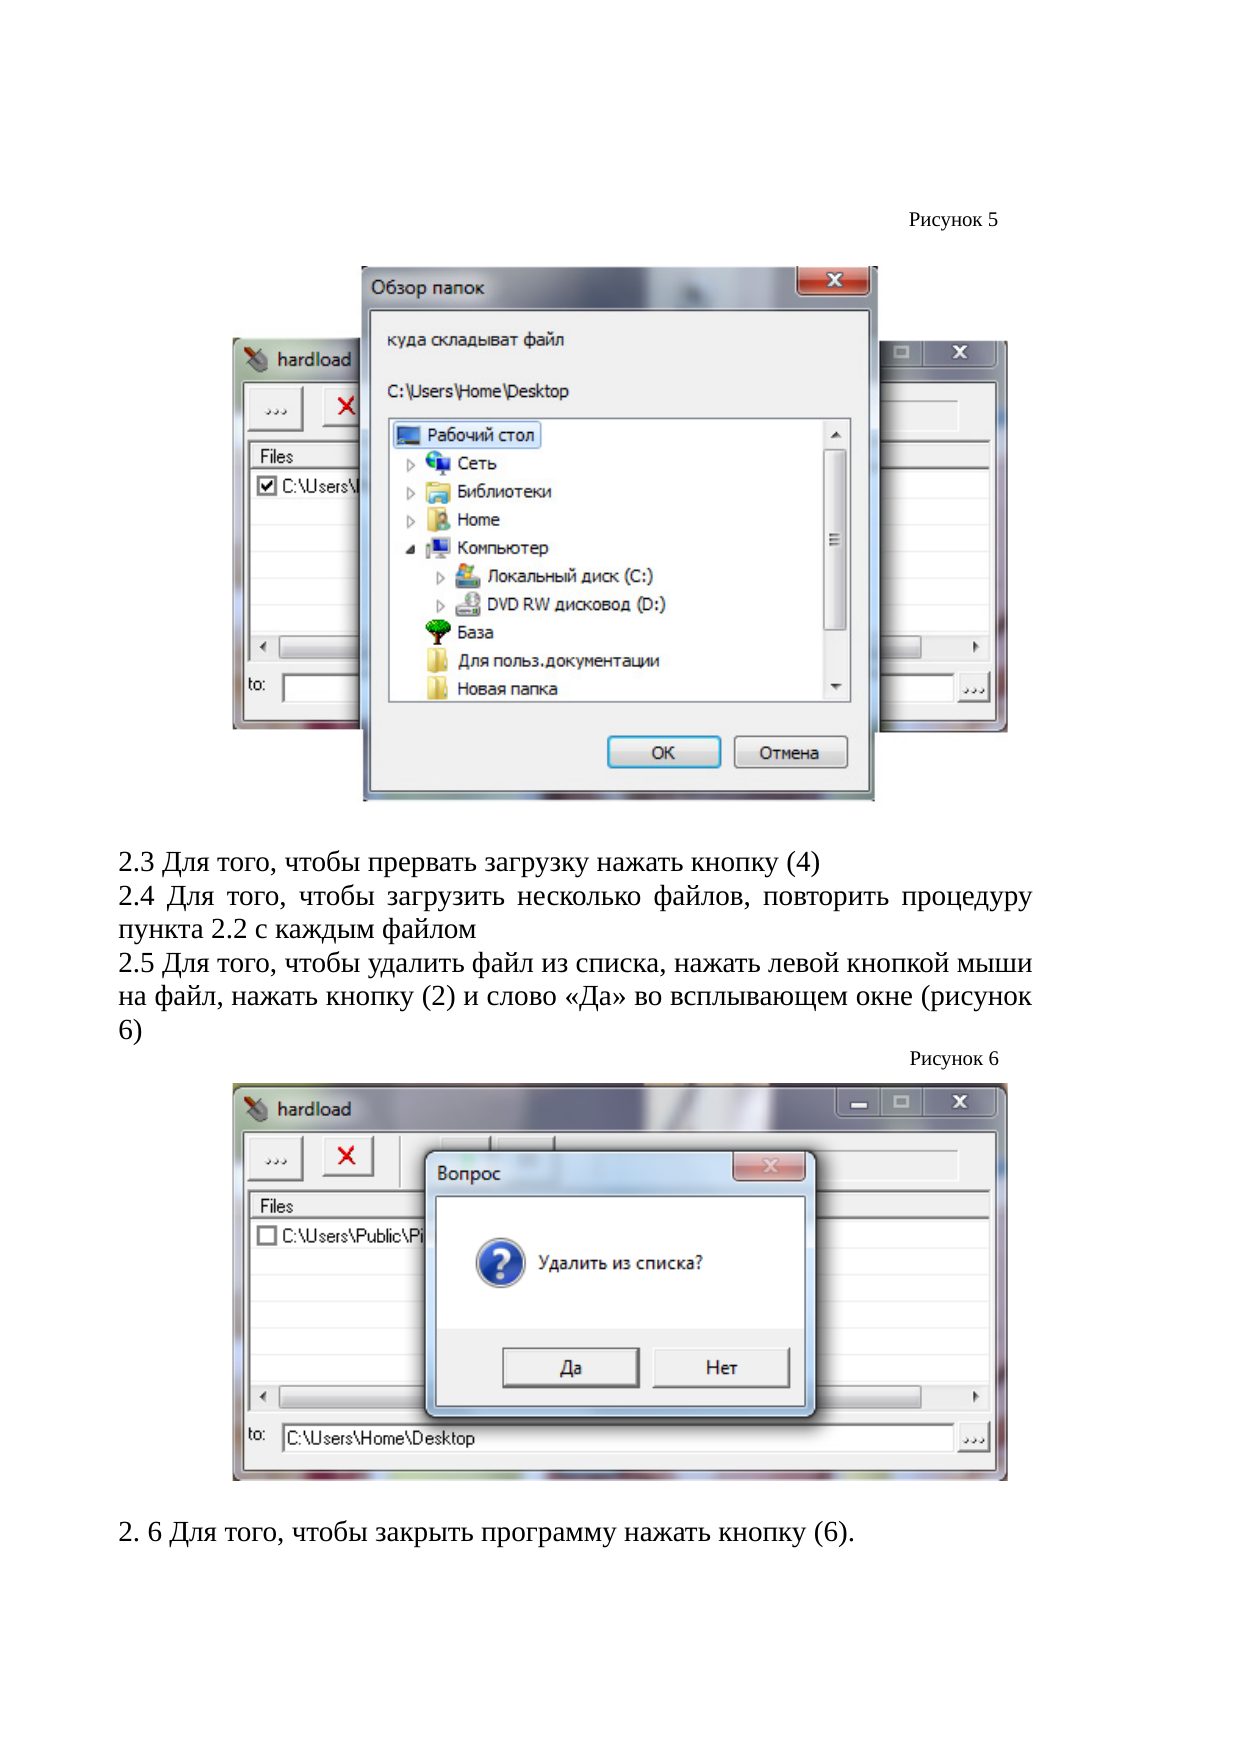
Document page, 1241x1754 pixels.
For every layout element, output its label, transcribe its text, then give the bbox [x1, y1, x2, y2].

picture [232, 266, 1008, 811]
picture [232, 1083, 1008, 1481]
text 2.3 Для того, чтобы прервать загрузку нажать кнопку (4) [118, 844, 1033, 878]
text 2. 6 Для того, чтобы закрыть программу нажать кнопку (6). [118, 1514, 1122, 1547]
text 2.4 Для того, чтобы загрузить несколько файлов, повторить процедуру пункта 2.2 с каждым файлом [118, 878, 1033, 945]
text 2.5 Для того, чтобы удалить файл из списка, нажать левой кнопкой мыши на файл, нажать кнопку (2) и слово «Да» во всплывающем окне (рисунок 6) [118, 945, 1033, 1045]
text Рисунок 5 [118, 207, 998, 231]
text Рисунок 6 [118, 1045, 1004, 1069]
